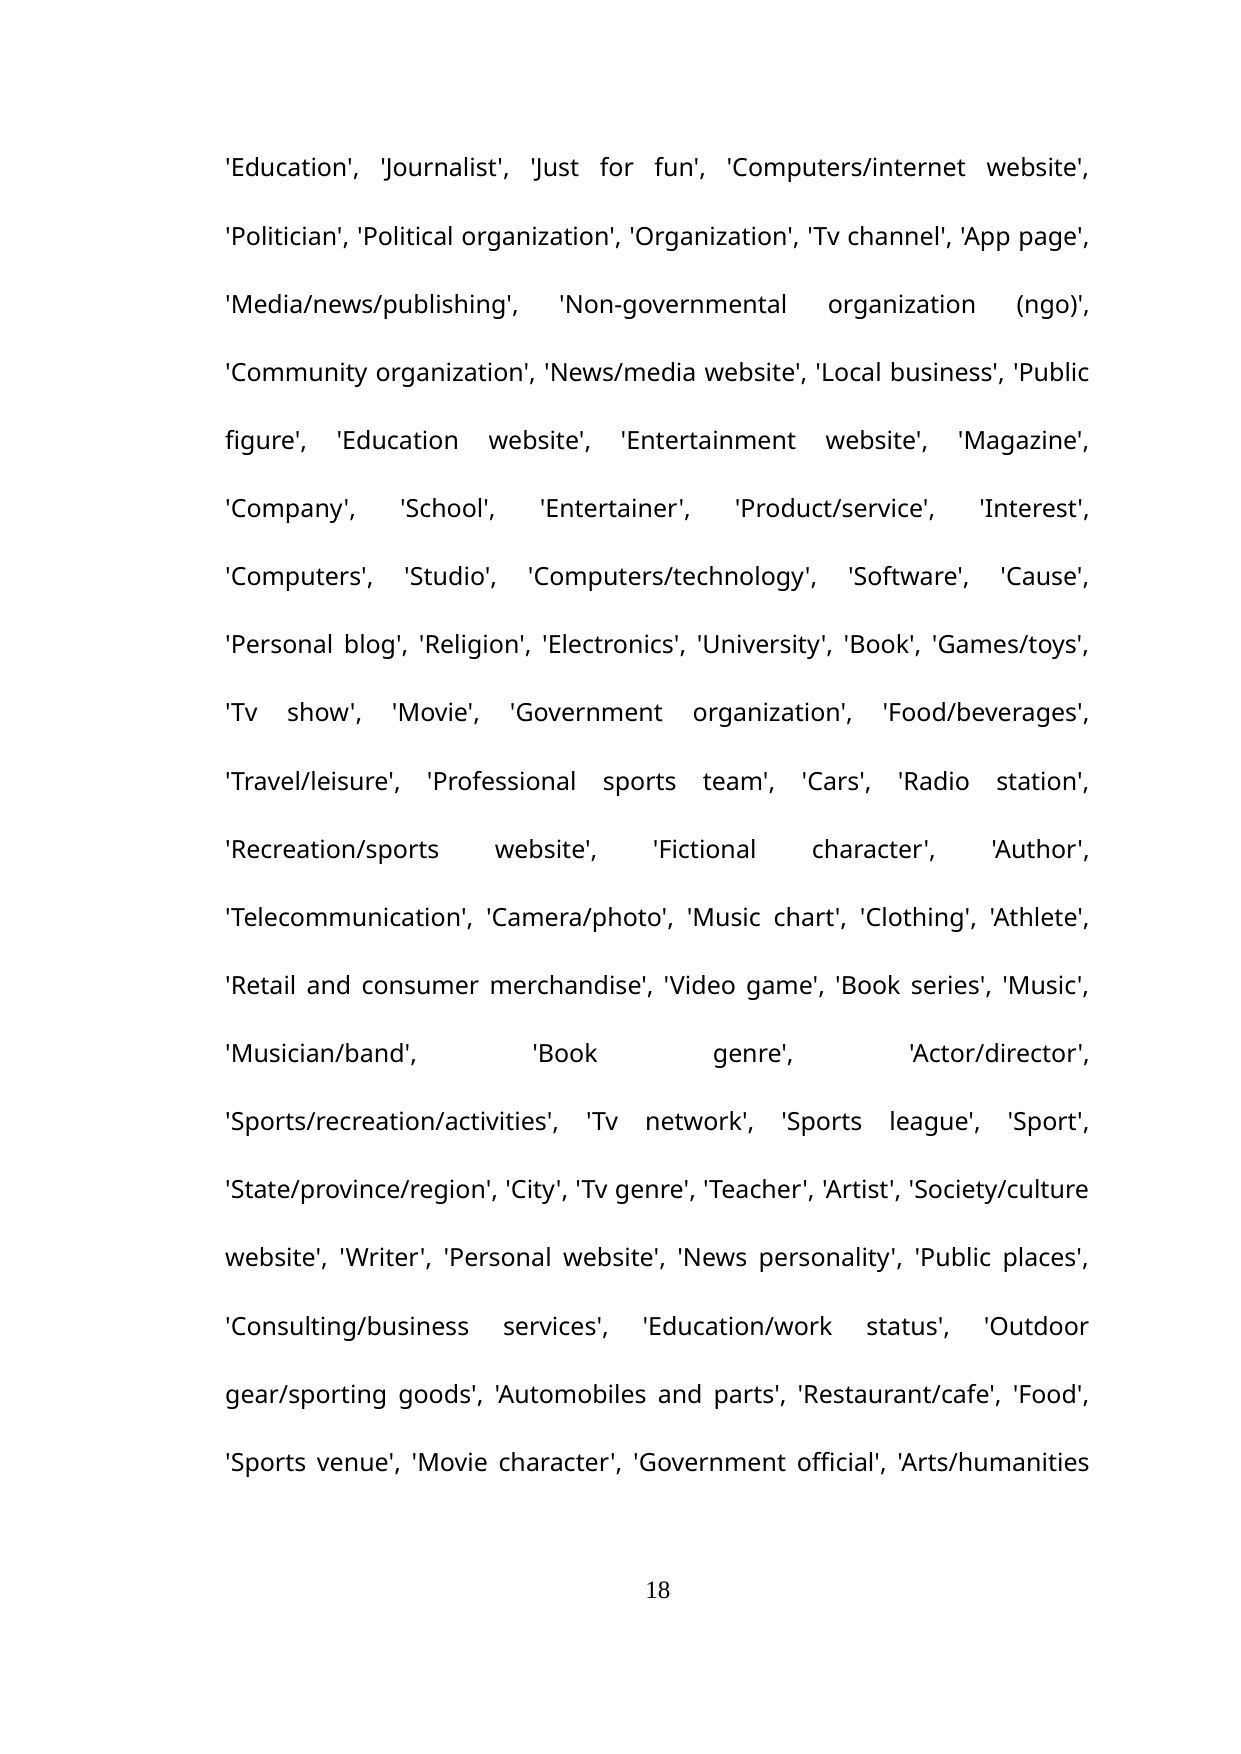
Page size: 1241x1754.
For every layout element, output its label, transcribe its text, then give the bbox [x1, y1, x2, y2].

text 'Education', 'Journalist', 'Just for fun', 'Computers/internet website', 'Politician', 'Political organization', 'Organization', 'Tv channel', 'App page', 'Media/news/publishing', 'Non-governmental organization (ngo)', 'Community organization', 'News/media website', 'Local business', 'Public figure', 'Education website', 'Entertainment website', 'Magazine', 'Company', 'School', 'Entertainer', 'Product/service', 'Interest', 'Computers', 'Studio', 'Computers/technology', 'Software', 'Cause', 'Personal blog', 'Religion', 'Electronics', 'University', 'Book', 'Games/toys', 'Tv show', 'Movie', 'Government organization', 'Food/beverages', 'Travel/leisure', 'Professional sports team', 'Cars', 'Radio station', 'Recreation/sports website', 'Fictional character', 'Author', 'Telecommunication', 'Camera/photo', 'Music chart', 'Clothing', 'Athlete', 'Retail and consumer merchandise', 'Video game', 'Book series', 'Music', 'Musician/band', 'Book genre', 'Actor/director', 'Sports/recreation/activities', 'Tv network', 'Sports league', 'Sport', 'State/province/region', 'City', 'Tv genre', 'Teacher', 'Artist', 'Society/culture website', 'Writer', 'Personal website', 'News personality', 'Public places', 'Consulting/business services', 'Education/work status', 'Outdoor gear/sporting goods', 'Automobiles and parts', 'Restaurant/cafe', 'Food', 'Sports venue', 'Movie character', 'Government official', 'Arts/humanities [225, 150, 1090, 1478]
